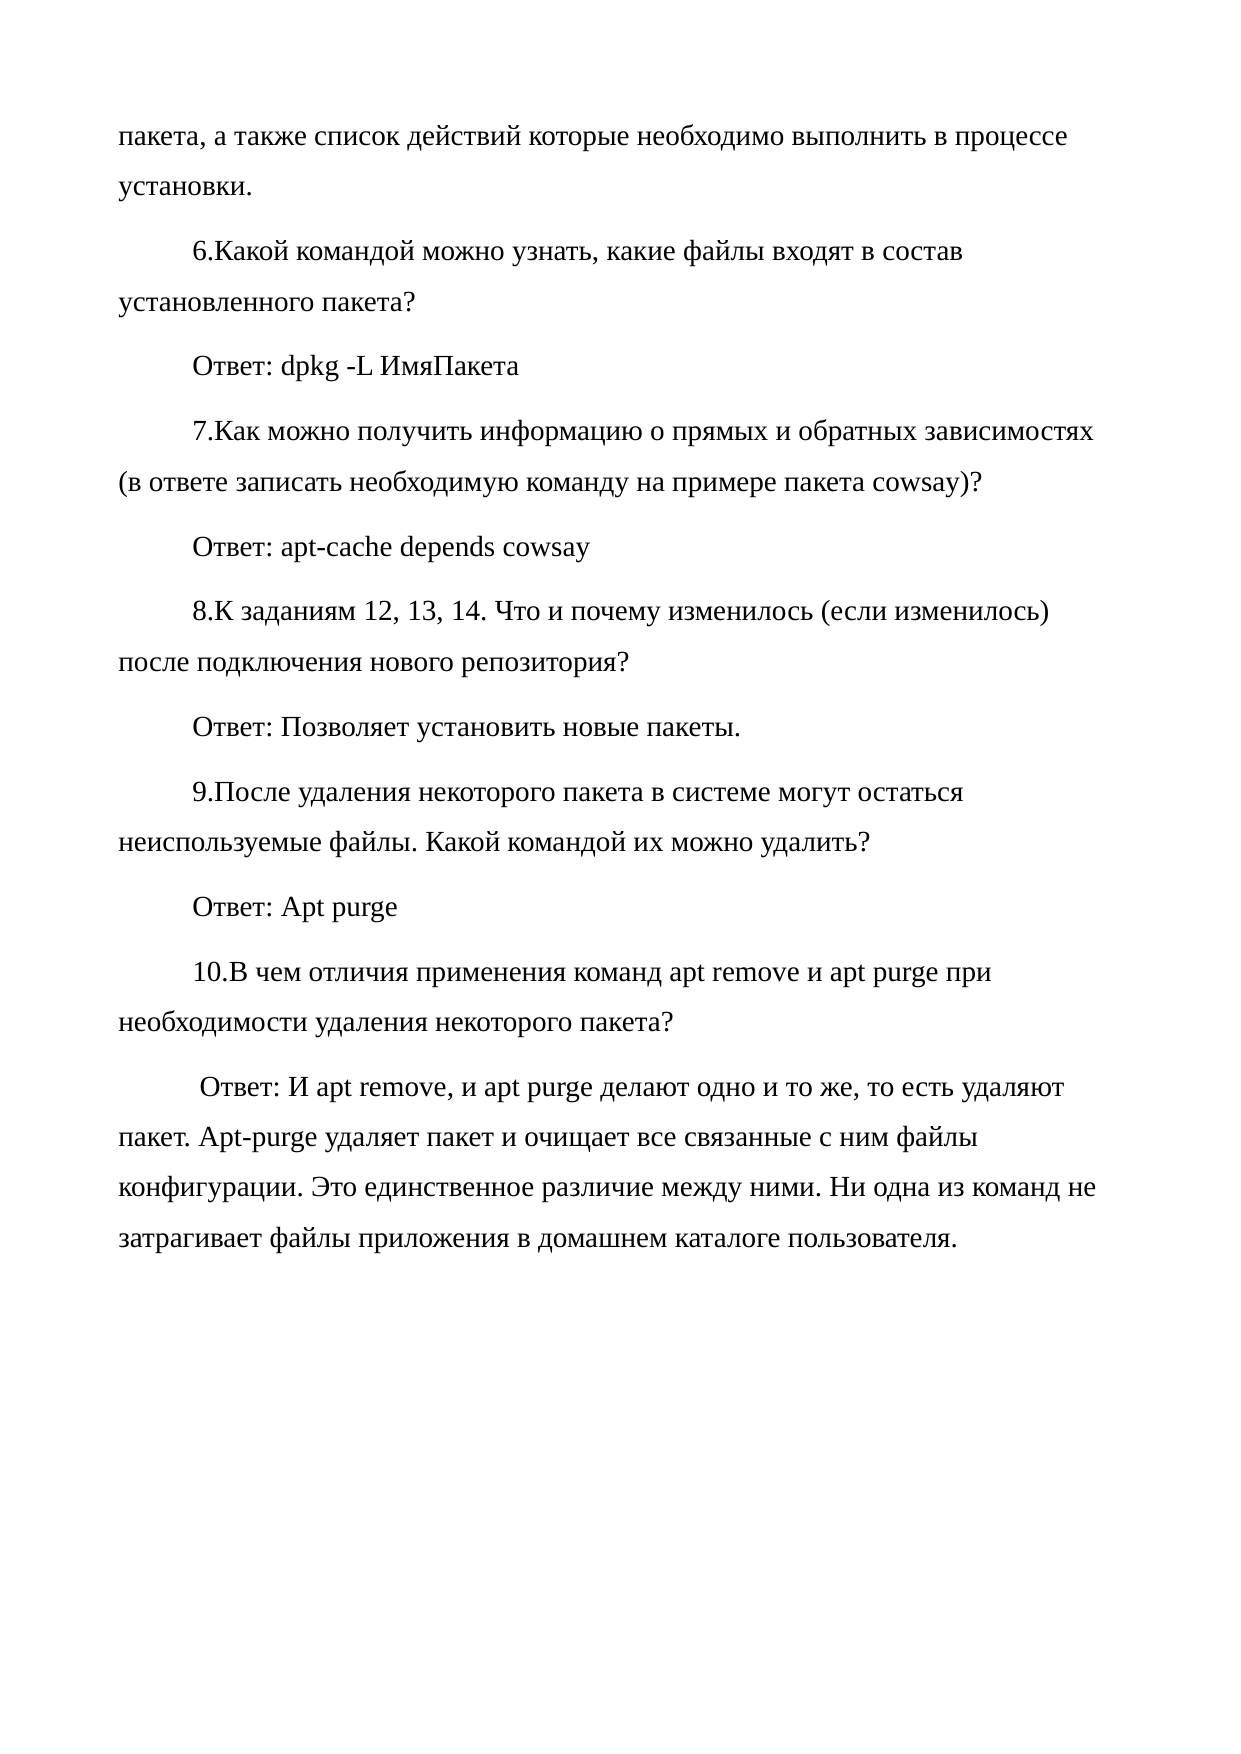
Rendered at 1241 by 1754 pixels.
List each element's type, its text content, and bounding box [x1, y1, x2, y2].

text 6.Какой командой можно узнать, какие файлы входят в состав установленного пакета? [118, 233, 1122, 317]
text пакета, а также список действий которые необходимо выполнить в процессе установки. [118, 118, 1122, 202]
text Ответ: dpkg -L ИмяПакета [118, 348, 1122, 382]
text 7.Как можно получить информацию о прямых и обратных зависимостях (в ответе записать необходимую команду на примере пакета cowsay)? [118, 413, 1122, 497]
text Ответ: apt-cache depends cowsay [118, 529, 1122, 562]
text Ответ: И apt remove, и apt purge делают одно и то же, то есть удаляют пакет. Apt-purge удаляет пакет и очищает все связанные с ним файлы конфигурации. Это единственное различие между ними. Ни одна из команд не затрагивает файлы приложения в домашнем каталоге пользователя. [118, 1069, 1122, 1253]
text 10.В чем отличия применения команд apt remove и apt purge при необходимости удаления некоторого пакета? [118, 954, 1122, 1038]
text Ответ: Apt purge [118, 889, 1122, 922]
text 8.К заданиям 12, 13, 14. Что и почему изменилось (если изменилось) после подключения нового репозитория? [118, 593, 1122, 677]
text Ответ: Позволяет установить новые пакеты. [118, 709, 1122, 742]
text 9.После удаления некоторого пакета в системе могут остаться неиспользуемые файлы. Какой командой их можно удалить? [118, 774, 1122, 857]
